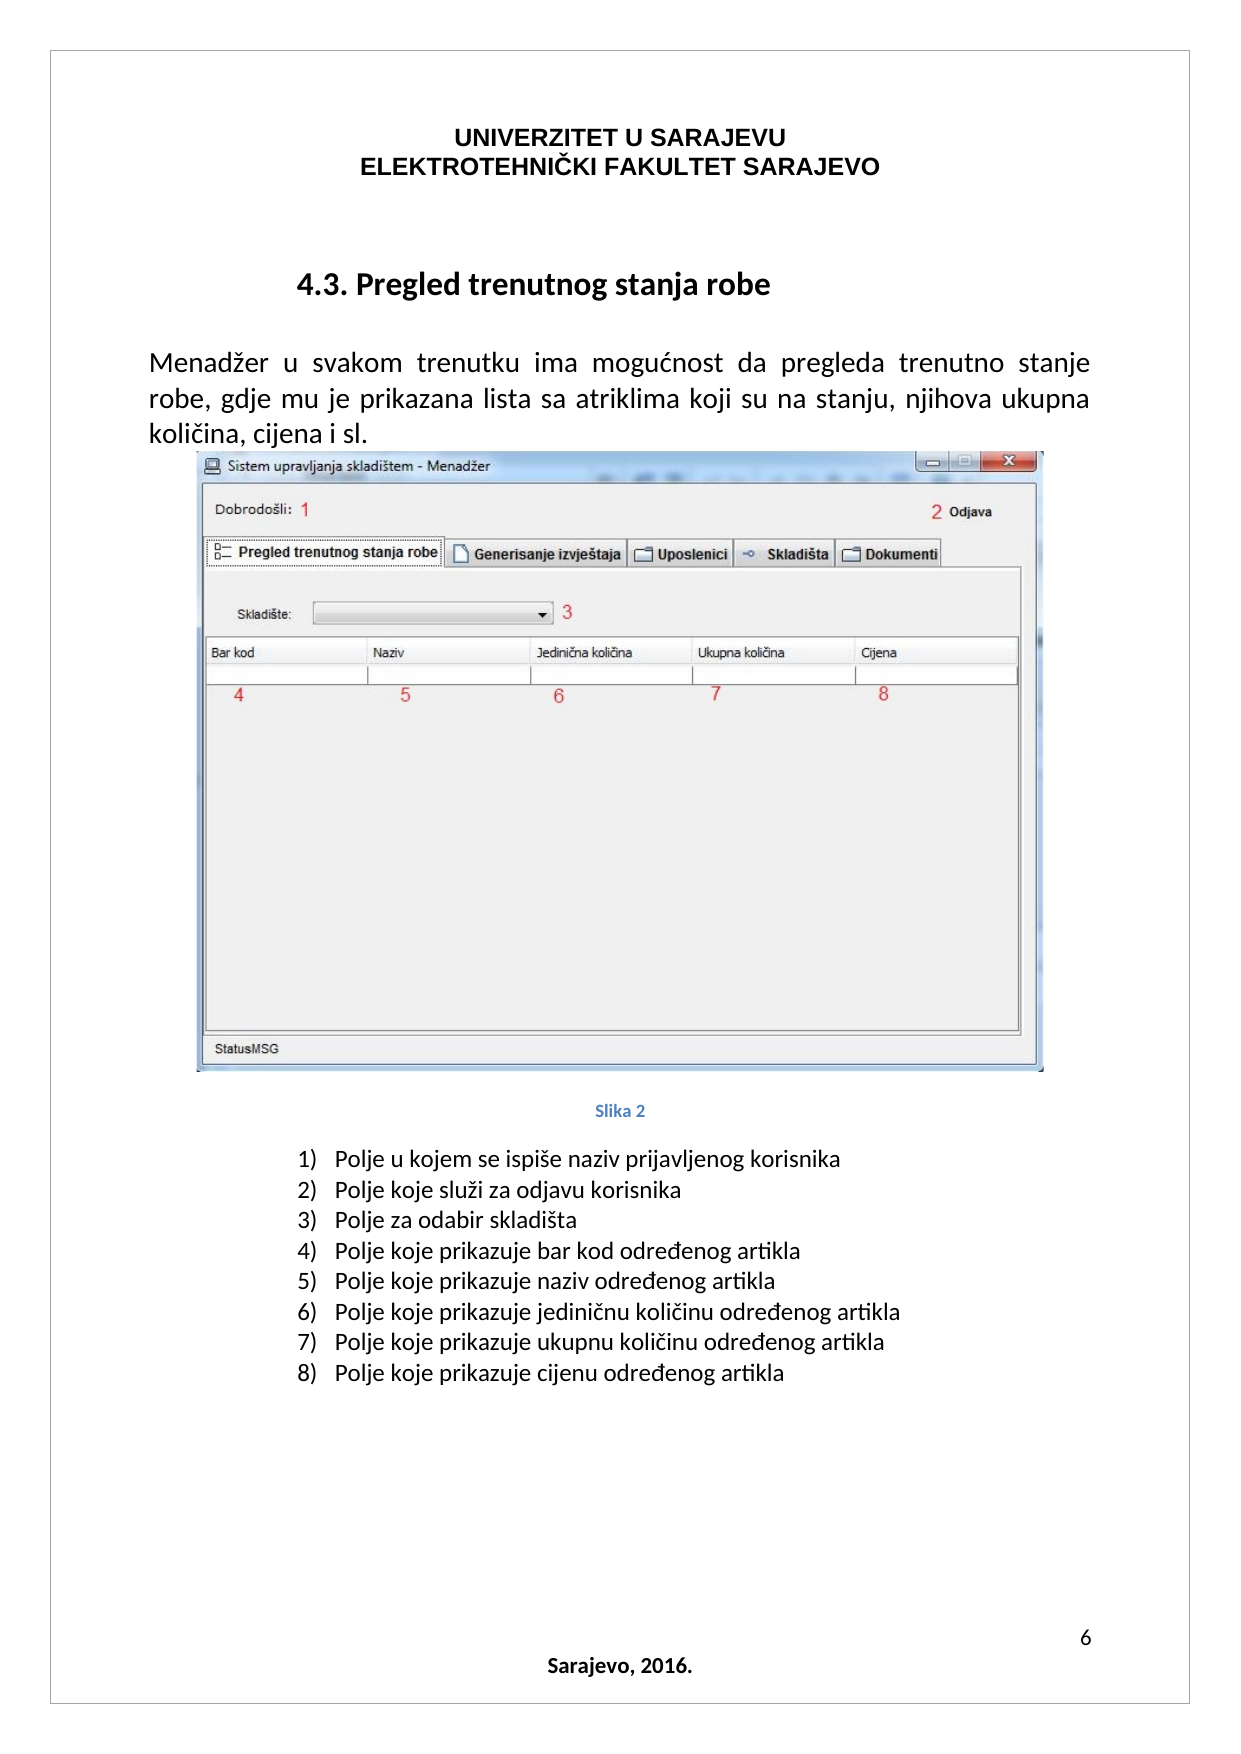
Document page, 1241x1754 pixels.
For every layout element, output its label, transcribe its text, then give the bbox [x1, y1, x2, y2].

list Polje koje služi za odjavu korisnika [297, 1174, 1092, 1204]
list Polje za odabir skladišta [297, 1204, 1092, 1235]
list Polje koje prikazuje ukupnu količinu određenog artikla [297, 1327, 1092, 1357]
list Polje koje prikazuje bar kod određenog artikla [297, 1235, 1092, 1266]
list Polje koje prikazuje jediničnu količinu određenog artikla [297, 1296, 1092, 1327]
list Polje u kojem se ispiše naziv prijavljenog korisnika [297, 1143, 1092, 1174]
picture [196, 451, 1044, 1072]
list Polje koje prikazuje cijenu određenog artikla [297, 1357, 1092, 1388]
list 4.3. Pregled trenutnog stanja robe [224, 263, 1092, 303]
list Polje koje prikazuje naziv određenog artikla [297, 1266, 1092, 1296]
text Menadžer u svakom trenutku ima mogućnost da pregleda trenutno stanje robe, gdje mu je prikazana lista sa atriklima koji su na stanju, njihova ukupna količina, cijena i sl. [149, 344, 1092, 451]
text Slika 2 [149, 1100, 1092, 1123]
